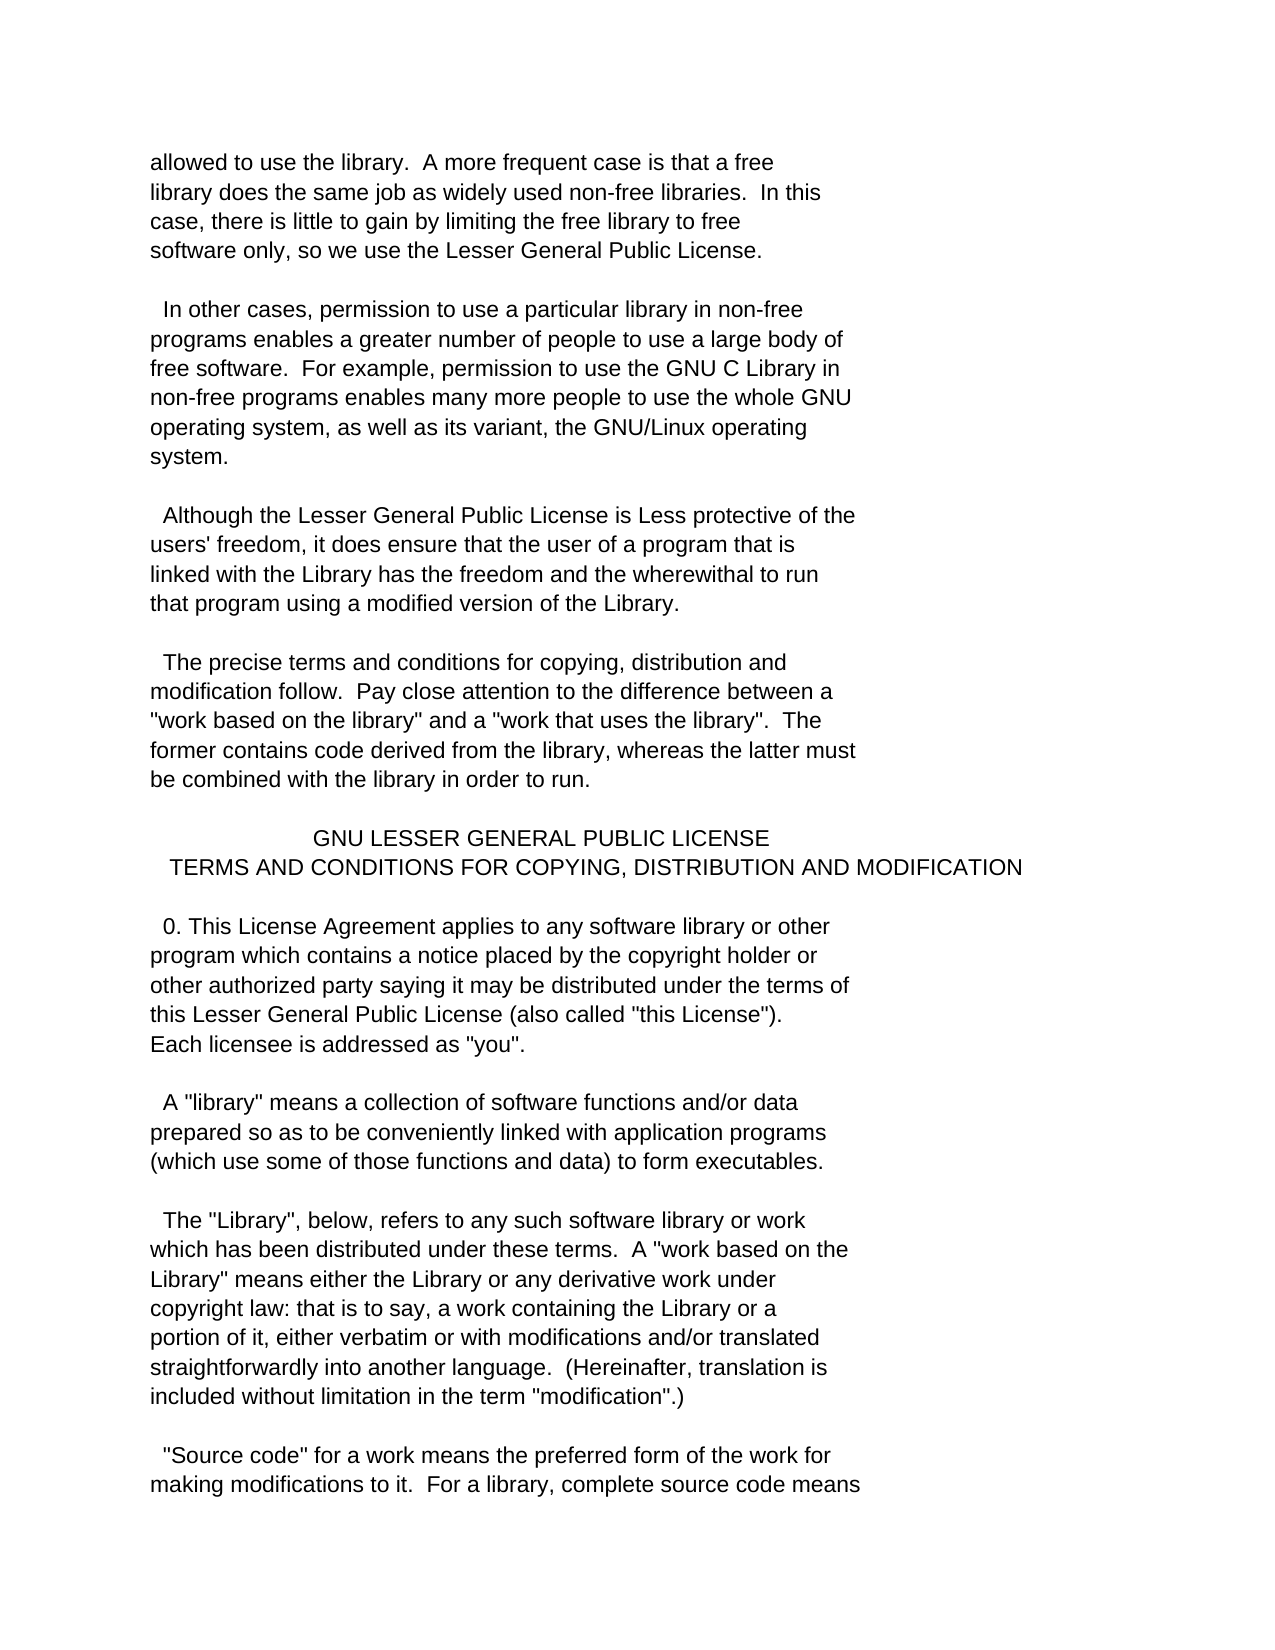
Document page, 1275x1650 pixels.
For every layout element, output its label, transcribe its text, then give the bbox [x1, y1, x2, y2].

text non-free programs enables many more people to use the whole GNU [150, 385, 1125, 411]
text be combined with the library in order to run. [150, 767, 1125, 792]
text The "Library", below, refers to any such software library or work [150, 1207, 1125, 1233]
text prepared so as to be conveniently linked with application programs [150, 1119, 1125, 1145]
text this Lesser General Public License (also called "this License"). [150, 1002, 1125, 1027]
text In other cases, permission to use a particular library in non-free [150, 297, 1125, 322]
text program which contains a notice placed by the copyright holder or [150, 943, 1125, 969]
text "Source code" for a work means the preferred form of the work for [150, 1442, 1125, 1468]
text Library" means either the Library or any derivative work under [150, 1266, 1125, 1292]
text Each licensee is addressed as "you". [150, 1031, 1125, 1057]
text 0. This License Agreement applies to any software library or other [150, 914, 1125, 939]
text operating system, as well as its variant, the GNU/Linux operating [150, 414, 1125, 440]
text Although the Lesser General Public License is Less protective of the [150, 502, 1125, 528]
text straightforwardly into another language. (Hereinafter, translation is [150, 1354, 1125, 1380]
text library does the same job as widely used non-free libraries. In this [150, 179, 1125, 205]
text which has been distributed under these terms. A "work based on the [150, 1237, 1125, 1262]
text A "library" means a collection of software functions and/or data [150, 1090, 1125, 1116]
text "work based on the library" and a "work that uses the library". The [150, 708, 1125, 734]
text users' freedom, it does ensure that the user of a program that is [150, 532, 1125, 557]
text system. [150, 444, 1125, 469]
text modification follow. Pay close attention to the difference between a [150, 679, 1125, 704]
text software only, so we use the Lesser General Public License. [150, 238, 1125, 264]
text TERMS AND CONDITIONS FOR COPYING, DISTRIBUTION AND MODIFICATION [150, 855, 1125, 881]
text other authorized party saying it may be distributed under the terms of [150, 972, 1125, 998]
text making modifications to it. For a library, complete source code means [150, 1472, 1125, 1497]
text case, there is little to gain by limiting the free library to free [150, 209, 1125, 234]
text allowed to use the library. A more frequent case is that a free [150, 150, 1125, 176]
text The precise terms and conditions for copying, distribution and [150, 649, 1125, 675]
text GNU LESSER GENERAL PUBLIC LICENSE [150, 826, 1125, 851]
text free software. For example, permission to use the GNU C Library in [150, 356, 1125, 381]
text portion of it, either verbatim or with modifications and/or translated [150, 1325, 1125, 1351]
text copyright law: that is to say, a work containing the Library or a [150, 1296, 1125, 1321]
text linked with the Library has the freedom and the wherewithal to run [150, 561, 1125, 587]
text (which use some of those functions and data) to form executables. [150, 1149, 1125, 1174]
text that program using a modified version of the Library. [150, 591, 1125, 616]
text programs enables a greater number of people to use a large body of [150, 326, 1125, 352]
text included without limitation in the term "modification".) [150, 1384, 1125, 1409]
text former contains code derived from the library, whereas the latter must [150, 737, 1125, 763]
